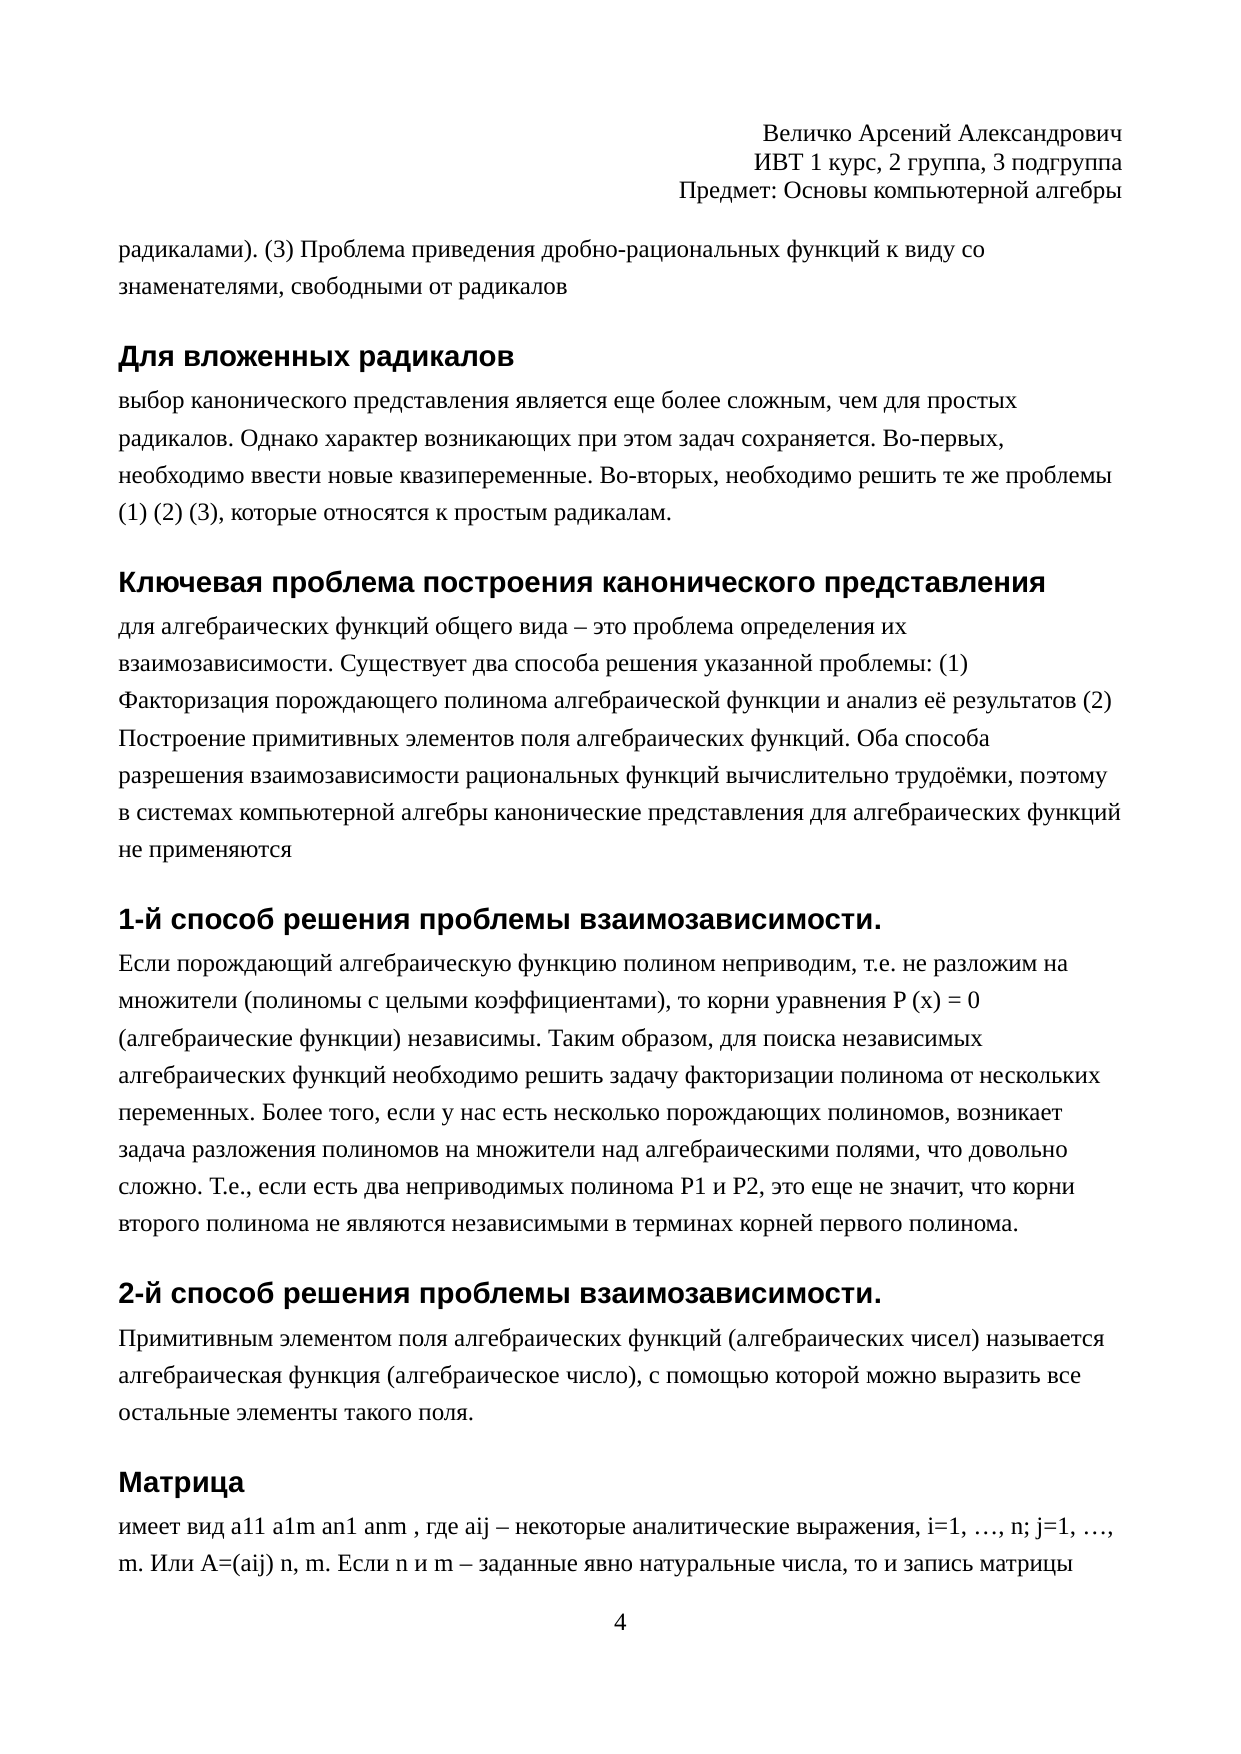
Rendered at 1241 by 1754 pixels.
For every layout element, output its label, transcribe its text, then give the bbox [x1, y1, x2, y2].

text имеет вид a11 a1m an1 anm , где aij – некоторые аналитические выражения, i=1, …, n; j=1, …, m. Или A=(aij) n, m. Если n и m – заданные явно натуральные числа, то и запись матрицы [118, 1511, 1122, 1577]
text Если порождающий алгебраическую функцию полином неприводим, т.е. не разложим на множители (полиномы с целыми коэффициентами), то корни уравнения P (x) = 0 (алгебраические функции) независимы. Таким образом, для поиска независимых алгебраических функций необходимо решить задачу факторизации полинома от нескольких переменных. Более того, если у нас есть несколько порождающих полиномов, возникает задача разложения полиномов на множители над алгебраическими полями, что довольно сложно. Т.е., если есть два неприводимых полинома P1 и P2, это еще не значит, что корни второго полинома не являются независимыми в терминах корней первого полинома. [118, 948, 1122, 1237]
text для алгебраических функций общего вида – это проблема определения их взаимозависимости. Существует два способа решения указанной проблемы: (1) Факторизация порождающего полинома алгебраической функции и анализ её результатов (2) Построение примитивных элементов поля алгебраических функций. Оба способа разрешения взаимозависимости рациональных функций вычислительно трудоёмки, поэтому в системах компьютерной алгебры канонические представления для алгебраических функций не применяются [118, 611, 1122, 863]
text выбор канонического представления является еще более сложным, чем для простых радикалов. Однако характер возникающих при этом задач сохраняется. Во-первых, необходимо ввести новые квазипеременные. Во-вторых, необходимо решить те же проблемы (1) (2) (3), которые относятся к простым радикалам. [118, 386, 1122, 526]
subtitle 1-й способ решения проблемы взаимозависимости. [118, 902, 1122, 936]
subtitle Для вложенных радикалов [118, 339, 1122, 373]
text Примитивным элементом поля алгебраических функций (алгебраических чисел) называется алгебраическая функция (алгебраическое число), с помощью которой можно выразить все остальные элементы такого поля. [118, 1323, 1122, 1426]
subtitle Ключевая проблема построения канонического представления [118, 565, 1122, 599]
subtitle Матрица [118, 1465, 1122, 1499]
subtitle 2-й способ решения проблемы взаимозависимости. [118, 1276, 1122, 1310]
text радикалами). (3) Проблема приведения дробно-рациональных функций к виду со знаменателями, свободными от радикалов [118, 234, 1122, 300]
